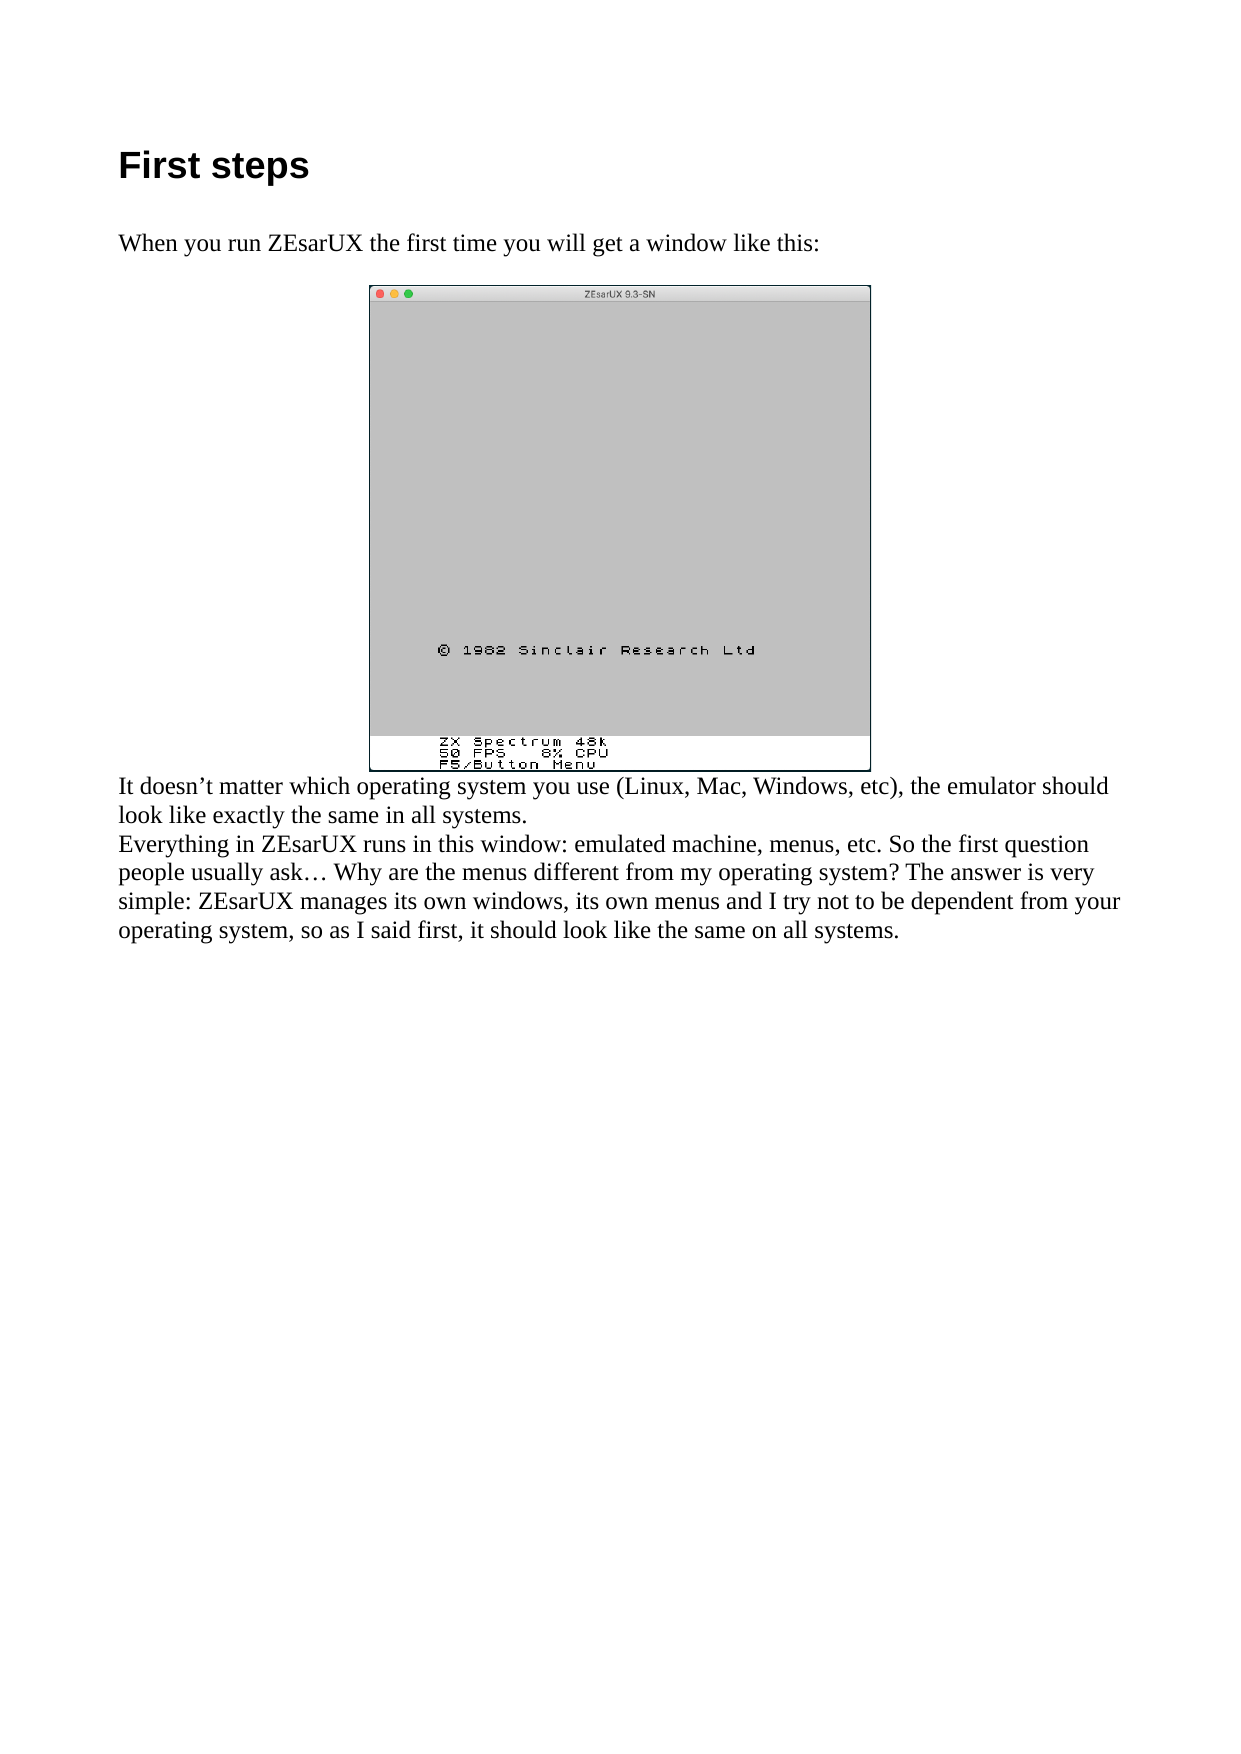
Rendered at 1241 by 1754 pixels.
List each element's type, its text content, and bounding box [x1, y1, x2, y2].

text Everything in ZEsarUX runs in this window: emulated machine, menus, etc. So the first question people usually ask… Why are the menus different from my operating system? The answer is very simple: ZEsarUX manages its own windows, its own menus and I try not to be dependent from your operating system, so as I said first, it should look like the same on all systems. [118, 829, 1122, 944]
subtitle First steps [118, 143, 1122, 187]
text When you run ZEsarUX the first time you will get a window like this: [118, 228, 1122, 257]
text It doesn’t matter which operating system you use (Linux, Mac, Windows, etc), the emulator should look like exactly the same in all systems. [118, 286, 1122, 829]
picture [369, 285, 872, 772]
